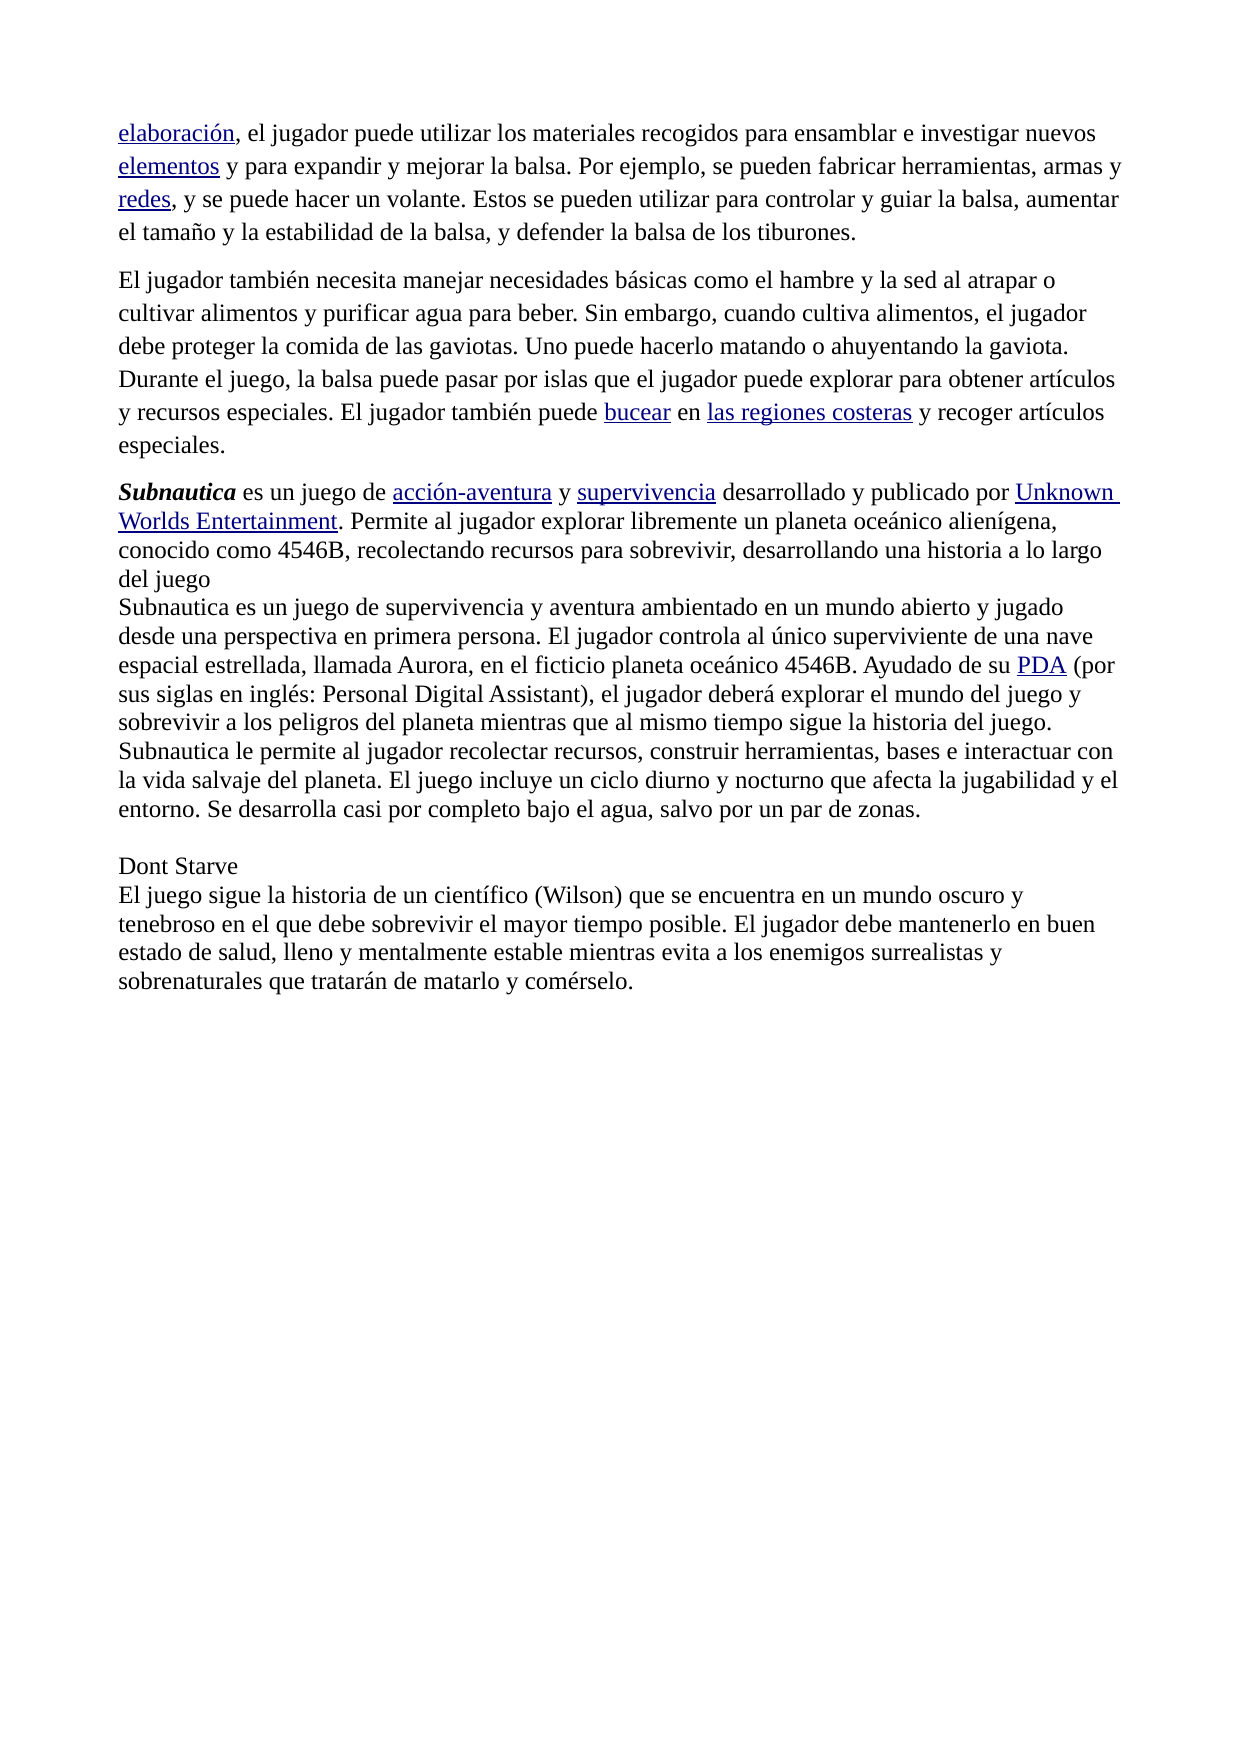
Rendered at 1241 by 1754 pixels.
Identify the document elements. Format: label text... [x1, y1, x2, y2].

text El jugador también necesita manejar necesidades básicas como el hambre y la sed al atrapar o cultivar alimentos y purificar agua para beber. Sin embargo, cuando cultiva alimentos, el jugador debe proteger la comida de las gaviotas. Uno puede hacerlo matando o ahuyentando la gaviota. Durante el juego, la balsa puede pasar por islas que el jugador puede explorar para obtener artículos y recursos especiales. El jugador también puede bucear en las regiones costeras y recoger artículos especiales. [118, 265, 1122, 459]
text Subnautica es un juego de acción-aventura y supervivencia desarrollado y publicado por Unknown Worlds Entertainment. Permite al jugador explorar libremente un planeta oceánico alienígena, conocido como 4546B, recolectando recursos para sobrevivir, desarrollando una historia a lo largo del juego [118, 477, 1122, 592]
text elaboración, el jugador puede utilizar los materiales recogidos para ensamblar e investigar nuevos elementos y para expandir y mejorar la balsa. Por ejemplo, se pueden fabricar herramientas, armas y redes, y se puede hacer un volante. Estos se pueden utilizar para controlar y guiar la balsa, aumentar el tamaño y la estabilidad de la balsa, y defender la balsa de los tiburones. [118, 118, 1122, 246]
text Subnautica es un juego de supervivencia y aventura ambientado en un mundo abierto y jugado desde una perspectiva en primera persona. El jugador controla al único superviviente de una nave espacial estrellada, llamada Aurora, en el ficticio planeta oceánico 4546B. Ayudado de su PDA (por sus siglas en inglés: Personal Digital Assistant), el jugador deberá explorar el mundo del juego y sobrevivir a los peligros del planeta mientras que al mismo tiempo sigue la historia del juego. Subnautica le permite al jugador recolectar recursos, construir herramientas, bases e interactuar con la vida salvaje del planeta. El juego incluye un ciclo diurno y nocturno que afecta la jugabilidad y el entorno. Se desarrolla casi por completo bajo el agua, salvo por un par de zonas. [118, 592, 1122, 822]
text El juego sigue la historia de un científico (Wilson) que se encuentra en un mundo oscuro y tenebroso en el que debe sobrevivir el mayor tiempo posible. El jugador debe mantenerlo en buen estado de salud, lleno y mentalmente estable mientras evita a los enemigos surrealistas y sobrenaturales que tratarán de matarlo y comérselo. [118, 880, 1122, 995]
text Dont Starve [118, 851, 1122, 880]
